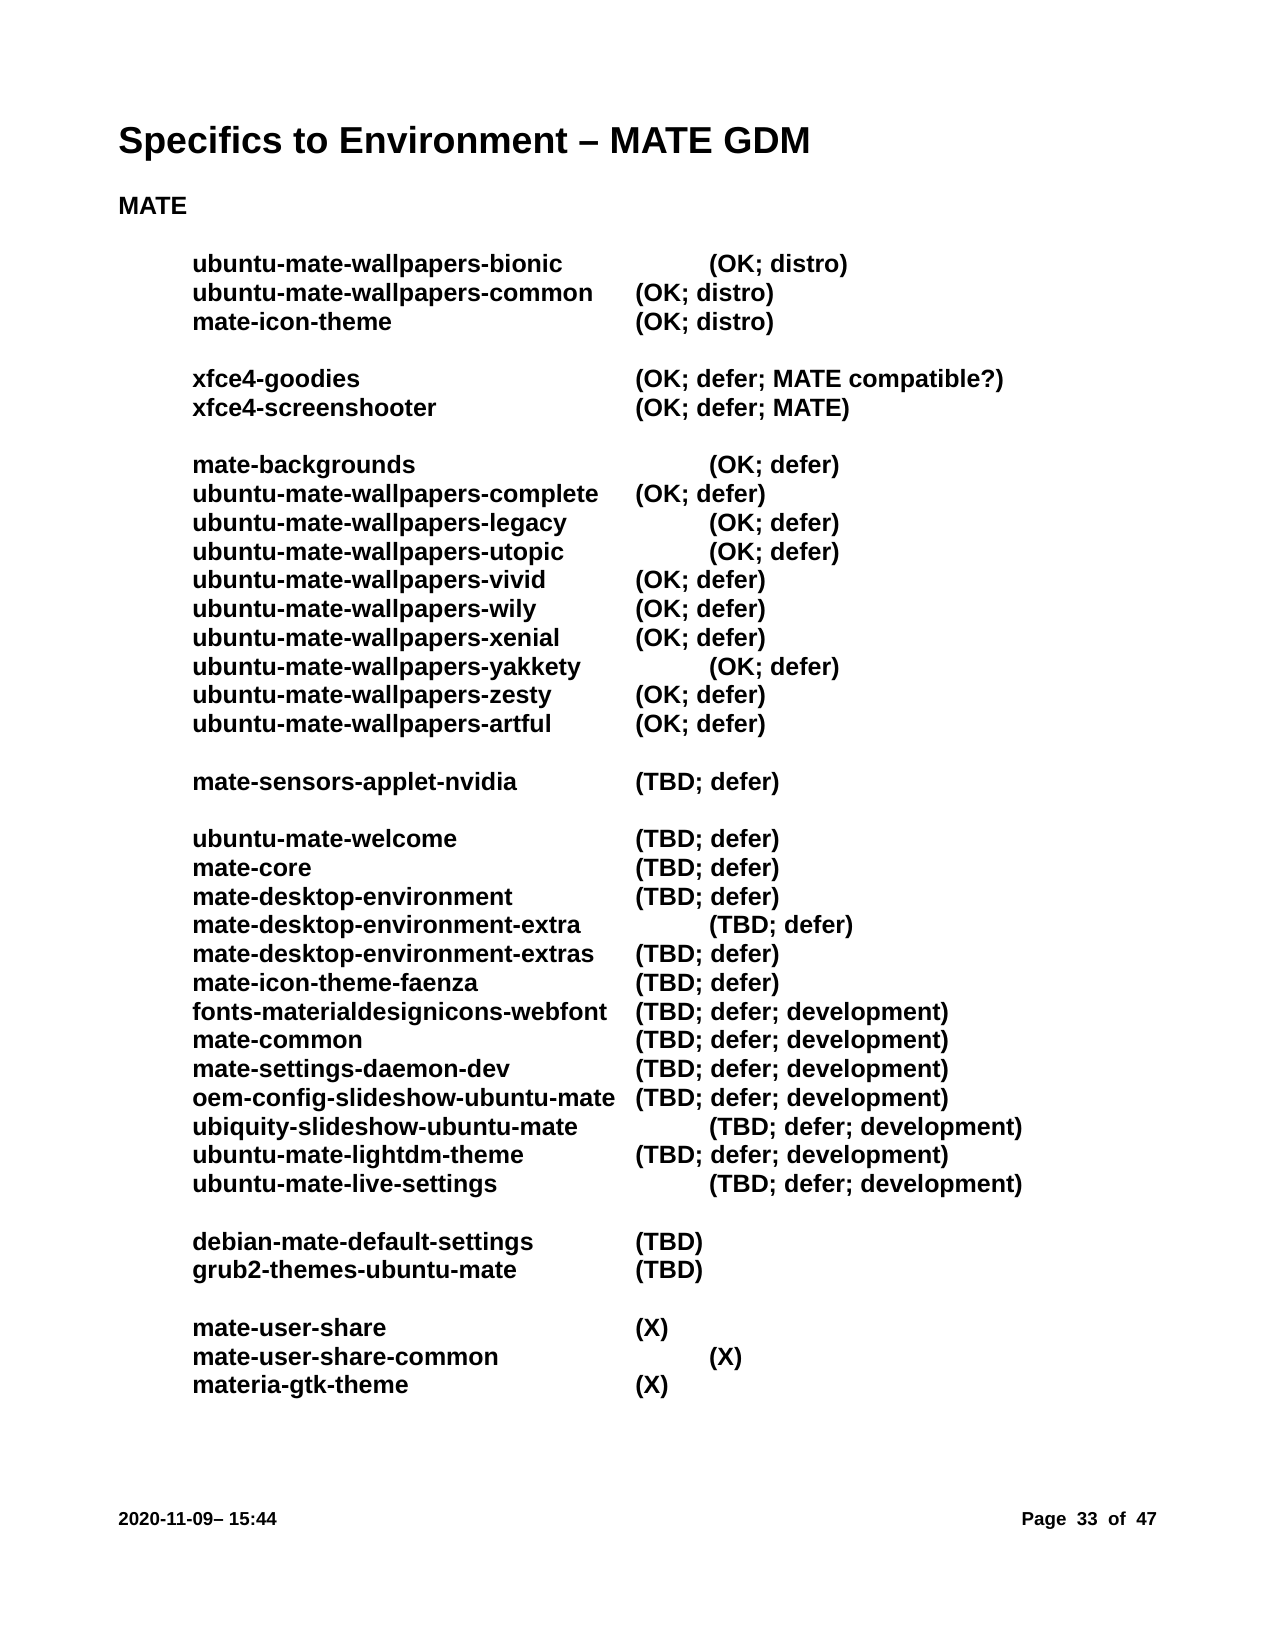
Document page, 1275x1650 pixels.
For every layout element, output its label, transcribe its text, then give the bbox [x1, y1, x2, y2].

text mate-backgrounds (OK; defer) [192, 450, 1157, 479]
text oem-config-slideshow-ubuntu-mate (TBD; defer; development) [192, 1083, 1157, 1111]
text xfce4-goodies (OK; defer; MATE compatible?) [192, 364, 1157, 393]
text ubiquity-slideshow-ubuntu-mate (TBD; defer; development) [192, 1111, 1157, 1140]
text ubuntu-mate-wallpapers-artful (OK; defer) [192, 709, 1157, 738]
text ubuntu-mate-lightdm-theme (TBD; defer; development) [192, 1140, 1157, 1169]
text ubuntu-mate-wallpapers-zesty (OK; defer) [192, 680, 1157, 709]
text mate-desktop-environment-extras (TBD; defer) [192, 939, 1157, 968]
text materia-gtk-theme (X) [192, 1370, 1157, 1399]
text ubuntu-mate-live-settings (TBD; defer; development) [192, 1169, 1157, 1198]
text fonts-materialdesignicons-webfont (TBD; defer; development) [192, 996, 1157, 1025]
text mate-desktop-environment-extra (TBD; defer) [192, 910, 1157, 939]
text ubuntu-mate-wallpapers-complete (OK; defer) [192, 479, 1157, 508]
text Specifics to Environment – MATE GDM [118, 118, 1157, 161]
text ubuntu-mate-wallpapers-legacy (OK; defer) [192, 508, 1157, 536]
text mate-sensors-applet-nvidia (TBD; defer) [192, 766, 1157, 795]
text mate-icon-theme-faenza (TBD; defer) [192, 968, 1157, 996]
text mate-desktop-environment (TBD; defer) [192, 881, 1157, 910]
text ubuntu-mate-wallpapers-common (OK; distro) [192, 278, 1157, 306]
text mate-user-share (X) [192, 1313, 1157, 1341]
text ubuntu-mate-welcome (TBD; defer) [192, 824, 1157, 853]
text ubuntu-mate-wallpapers-vivid (OK; defer) [192, 565, 1157, 594]
text xfce4-screenshooter (OK; defer; MATE) [192, 393, 1157, 421]
text MATE [118, 191, 1157, 219]
text mate-common (TBD; defer; development) [192, 1025, 1157, 1054]
text mate-core (TBD; defer) [192, 853, 1157, 881]
text mate-user-share-common (X) [192, 1341, 1157, 1370]
text ubuntu-mate-wallpapers-bionic (OK; distro) [192, 249, 1157, 278]
text mate-icon-theme (OK; distro) [192, 306, 1157, 335]
text mate-settings-daemon-dev (TBD; defer; development) [192, 1054, 1157, 1083]
text grub2-themes-ubuntu-mate (TBD) [192, 1255, 1157, 1284]
text ubuntu-mate-wallpapers-yakkety (OK; defer) [192, 651, 1157, 680]
text debian-mate-default-settings (TBD) [192, 1226, 1157, 1255]
text ubuntu-mate-wallpapers-xenial (OK; defer) [192, 623, 1157, 651]
text ubuntu-mate-wallpapers-utopic (OK; defer) [192, 536, 1157, 565]
text ubuntu-mate-wallpapers-wily (OK; defer) [192, 594, 1157, 623]
